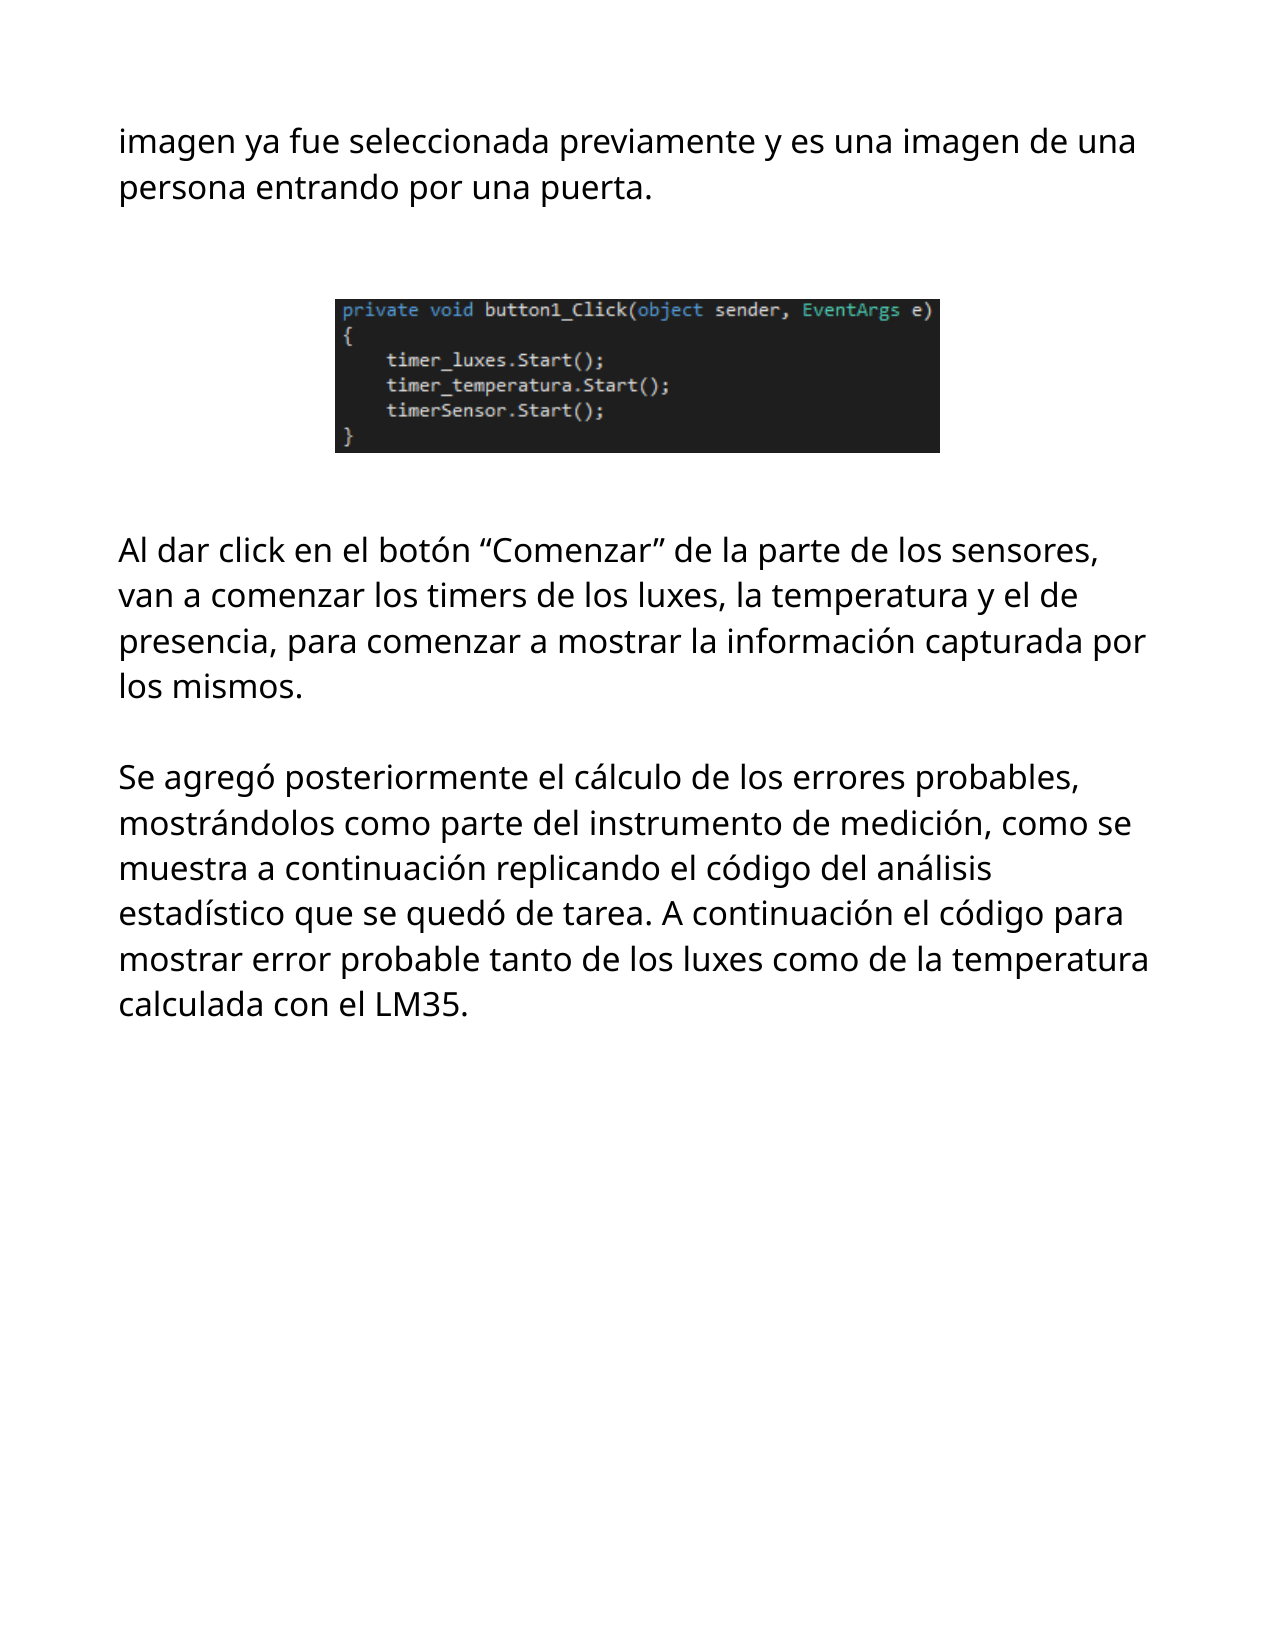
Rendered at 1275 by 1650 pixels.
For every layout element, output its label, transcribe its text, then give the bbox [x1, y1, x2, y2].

text Se agregó posteriormente el cálculo de los errores probables, mostrándolos como parte del instrumento de medición, como se muestra a continuación replicando el código del análisis estadístico que se quedó de tarea. A continuación el código para mostrar error probable tanto de los luxes como de la temperatura calculada con el LM35. [118, 754, 1157, 1026]
picture [335, 299, 940, 453]
text imagen ya fue seleccionada previamente y es una imagen de una persona entrando por una puerta. [118, 118, 1157, 209]
text Al dar click en el botón “Comenzar” de la parte de los sensores, van a comenzar los timers de los luxes, la temperatura y el de presencia, para comenzar a mostrar la información capturada por los mismos. [118, 527, 1157, 708]
